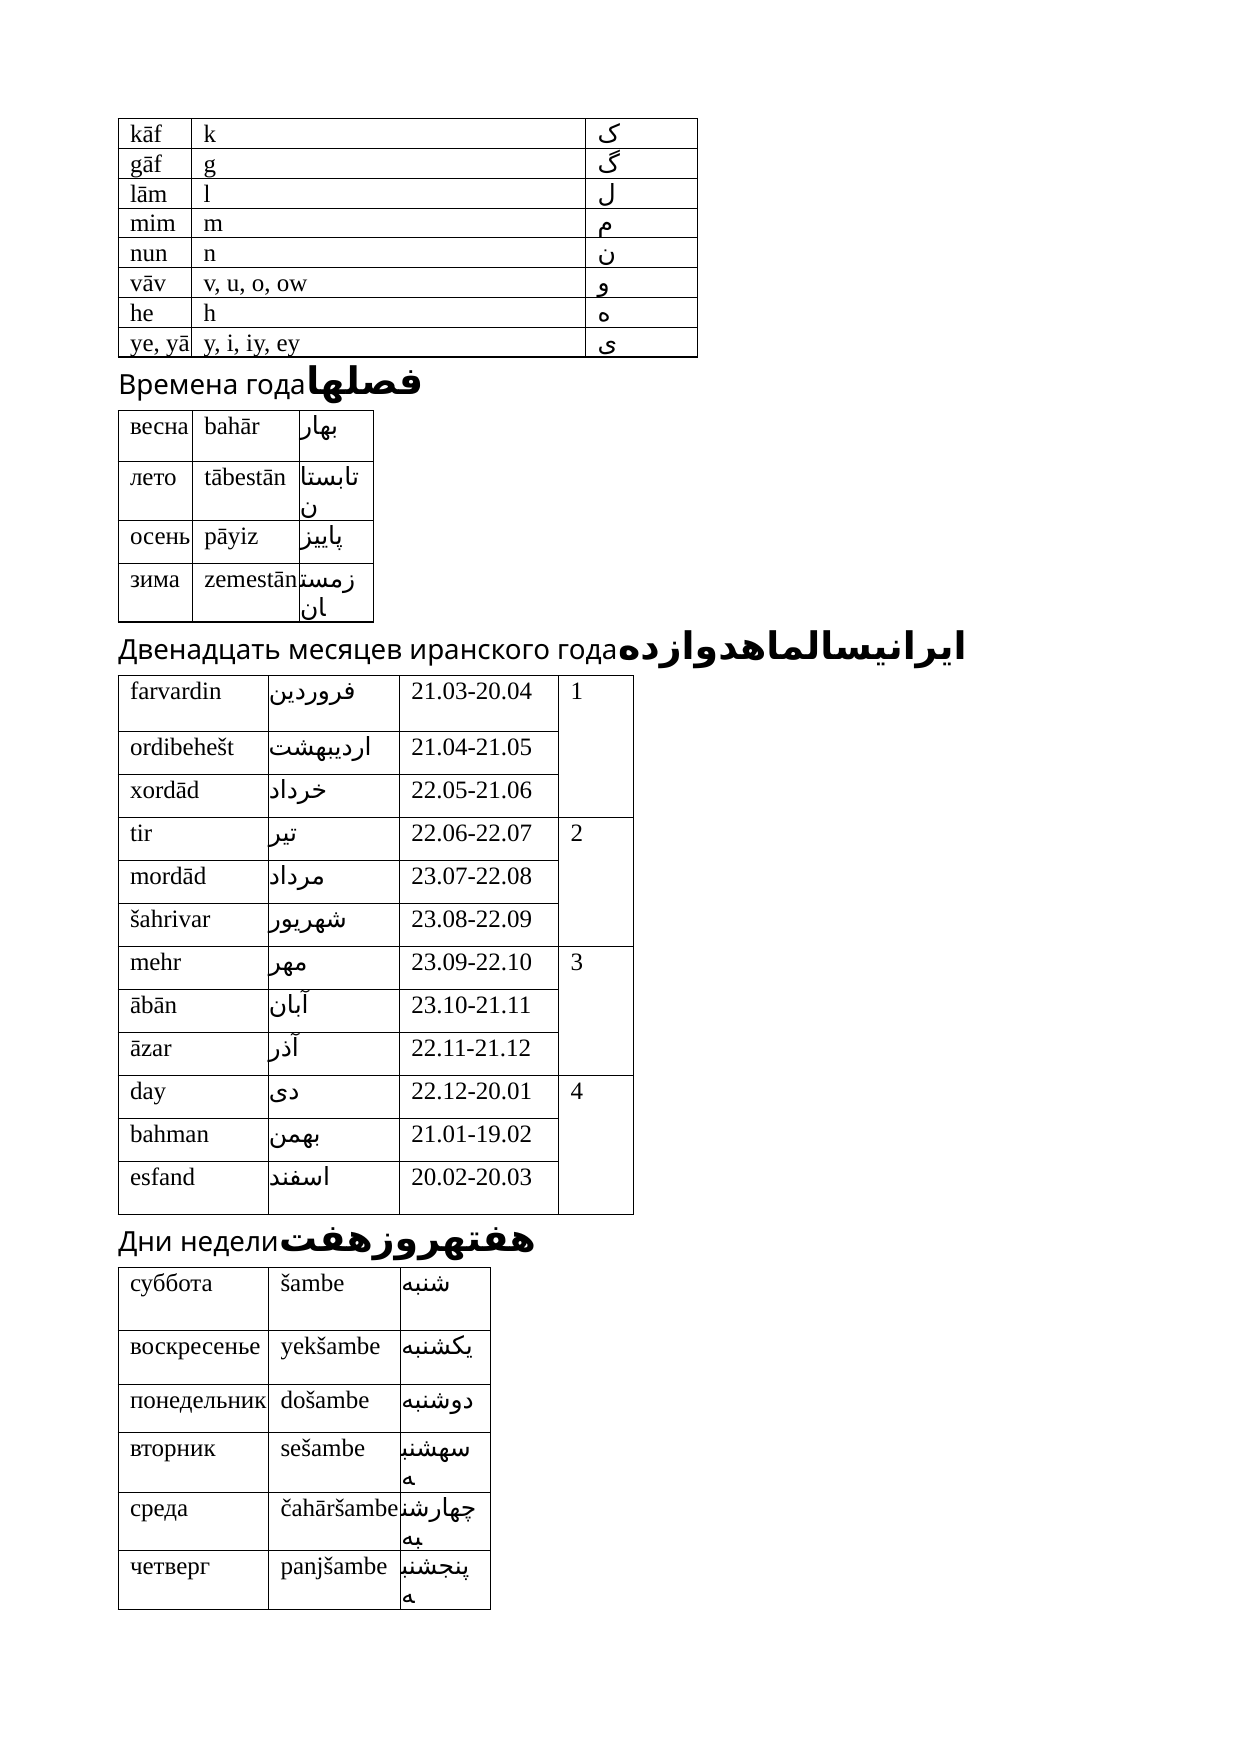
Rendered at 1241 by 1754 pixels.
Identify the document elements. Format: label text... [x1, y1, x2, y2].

table_cell سهشنبه [401, 1433, 490, 1492]
table_cell يکشنبه [401, 1331, 490, 1384]
table_cell šahrivar [119, 904, 268, 946]
table_cell دوشنبه [401, 1385, 490, 1432]
table_cell ن [586, 238, 697, 267]
table_cell 23.07-22.08 [400, 861, 558, 903]
table_cell دی [269, 1076, 399, 1118]
table_cell م [586, 209, 697, 237]
table_cell 2 [559, 818, 633, 946]
table_cell پنجشنبه [401, 1551, 490, 1609]
subtitle Времена годаفصلھا [118, 361, 1122, 410]
table_cell day [119, 1076, 268, 1118]
table_cell چھارشنبه [401, 1493, 490, 1550]
table_cell xordād [119, 775, 268, 817]
table_cell mordād [119, 861, 268, 903]
table_header فروردين [269, 676, 399, 731]
table_cell tābestān [193, 462, 299, 520]
table_cell n [192, 238, 585, 267]
table_header شنبه [401, 1268, 490, 1330]
table_cell 3 [559, 947, 633, 1075]
table_header bahār [193, 411, 299, 461]
table_cell خرداد [269, 775, 399, 817]
table_cell зима [119, 564, 192, 621]
table_header farvardin [119, 676, 268, 731]
table_cell ى [586, 328, 697, 356]
table_cell شھريور [269, 904, 399, 946]
table_cell گ [586, 149, 697, 178]
table_cell 22.06-22.07 [400, 818, 558, 860]
table_cell понедельник [119, 1385, 268, 1432]
table_cell 22.11-21.12 [400, 1033, 558, 1075]
table_cell осень [119, 521, 192, 563]
table_cell gāf [119, 149, 191, 178]
table_cell آذر [269, 1033, 399, 1075]
table_cell تير [269, 818, 399, 860]
table_cell pāyiz [193, 521, 299, 563]
table_cell zemestān [193, 564, 299, 621]
table_cell došambe [269, 1385, 400, 1432]
table_cell زمستان [300, 564, 373, 621]
table_cell lām [119, 179, 191, 207]
table_cell четверг [119, 1551, 268, 1609]
table_cell v, u, o, ow [192, 268, 585, 297]
table_cell esfand [119, 1162, 268, 1213]
table_cell he [119, 298, 191, 327]
table_cell nun [119, 238, 191, 267]
table_cell mehr [119, 947, 268, 989]
table_header šambe [269, 1268, 400, 1330]
table_cell воскресенье [119, 1331, 268, 1384]
table_header весна [119, 411, 192, 461]
table_cell تابستان [300, 462, 373, 520]
table_cell 21.01-19.02 [400, 1119, 558, 1161]
table_cell ه [586, 298, 697, 327]
table_cell лето [119, 462, 192, 520]
table_cell tir [119, 818, 268, 860]
table_cell 22.05-21.06 [400, 775, 558, 817]
table_cell yekšambe [269, 1331, 400, 1384]
table_header 1 [559, 676, 633, 817]
table_cell بھمن [269, 1119, 399, 1161]
table_cell ارديبھشت [269, 732, 399, 774]
table_cell среда [119, 1493, 268, 1550]
table_header суббота [119, 1268, 268, 1330]
table_cell مھر [269, 947, 399, 989]
table_cell l [192, 179, 585, 207]
table_cell g [192, 149, 585, 178]
table_cell 4 [559, 1076, 633, 1213]
table_cell h [192, 298, 585, 327]
table_cell ک [586, 119, 697, 148]
table_cell و [586, 268, 697, 297]
table_cell vāv [119, 268, 191, 297]
table_cell 23.08-22.09 [400, 904, 558, 946]
table_cell k [192, 119, 585, 148]
table_cell 23.09-22.10 [400, 947, 558, 989]
table_cell mim [119, 209, 191, 237]
table_cell 23.10-21.11 [400, 990, 558, 1032]
table_cell ordibehešt [119, 732, 268, 774]
table_cell ل [586, 179, 697, 207]
table_cell اسفند [269, 1162, 399, 1213]
table_cell āzar [119, 1033, 268, 1075]
table_cell مرداد [269, 861, 399, 903]
table_cell آبان [269, 990, 399, 1032]
table_cell bahman [119, 1119, 268, 1161]
subtitle Двенадцать месяцев иранского годаايرانیسالماهدوازده [118, 626, 1122, 675]
table_cell m [192, 209, 585, 237]
table_header 21.03-20.04 [400, 676, 558, 731]
table_cell 21.04-21.05 [400, 732, 558, 774]
table_cell 22.12-20.01 [400, 1076, 558, 1118]
table_cell ye, yā [119, 328, 191, 356]
table_cell sešambe [269, 1433, 400, 1492]
table_cell čahāršambe [269, 1493, 400, 1550]
table_cell پاييز [300, 521, 373, 563]
table_cell kāf [119, 119, 191, 148]
subtitle Дни неделиھفتهروزھفت [118, 1218, 1122, 1267]
table_cell 20.02-20.03 [400, 1162, 558, 1213]
table_cell y, i, iy, ey [192, 328, 585, 356]
table_header بھار [300, 411, 373, 461]
table_cell ābān [119, 990, 268, 1032]
table_cell вторник [119, 1433, 268, 1492]
table_cell panjšambe [269, 1551, 400, 1609]
